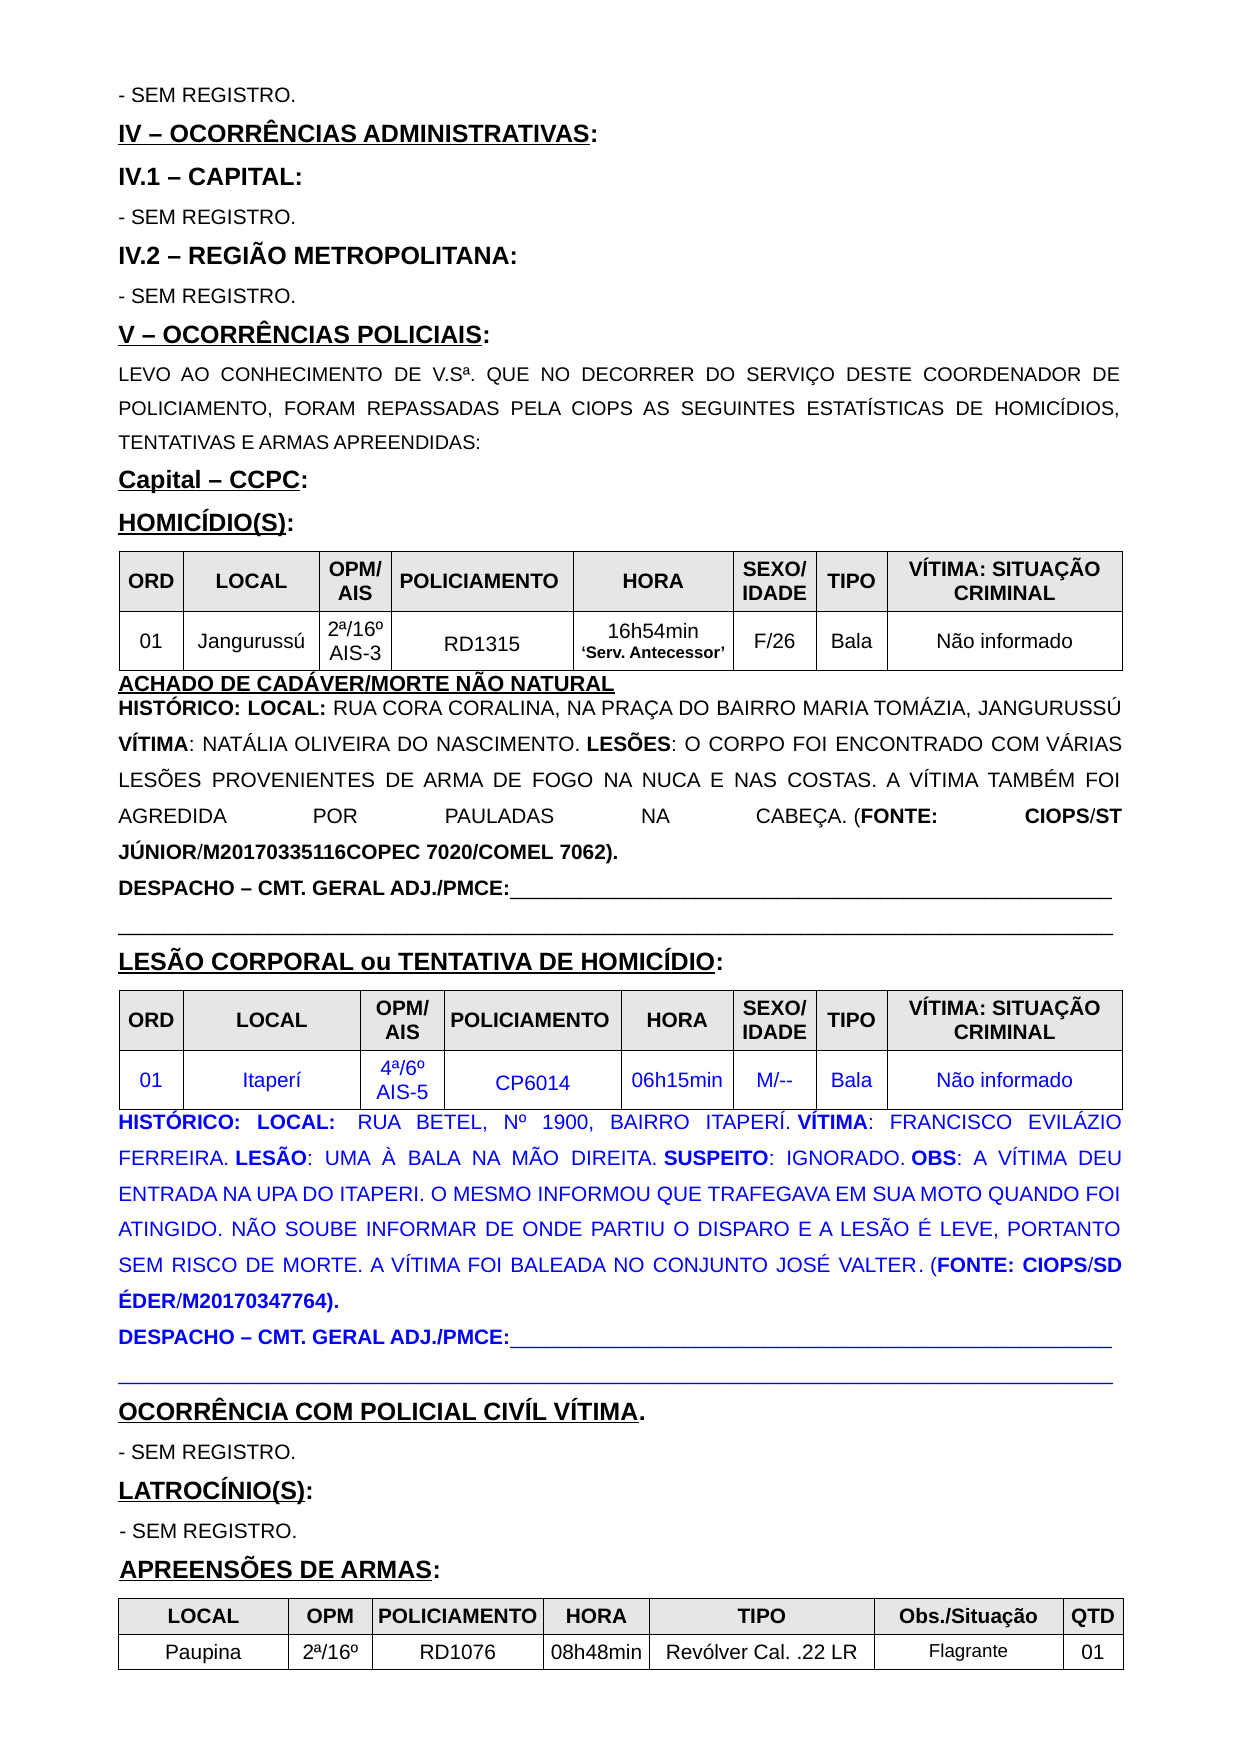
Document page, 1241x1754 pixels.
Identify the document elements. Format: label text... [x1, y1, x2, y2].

table_header HORA [622, 991, 733, 1050]
text LATROCÍNIO(S): [118, 1476, 1122, 1505]
text IV.2 – REGIÃO METROPOLITANA: [118, 241, 1122, 269]
table_cell M/-- [734, 1051, 816, 1109]
text HISTÓRICO: LOCAL: RUA BETEL, Nº 1900, BAIRRO ITAPERÍ. VÍTIMA: FRANCISCO EVILÁZIO FERREIRA. LESÃO: UMA À BALA NA MÃO DIREITA. SUSPEITO: IGNORADO. OBS: A VÍTIMA DEU ENTRADA NA UPA DO ITAPERI. O MESMO INFORMOU QUE TRAFEGAVA EM SUA MOTO QUANDO FOI ATINGIDO. NÃO SOUBE INFORMAR DE ONDE PARTIU O DISPARO E A LESÃO É LEVE, PORTANTO SEM RISCO DE MORTE. A VÍTIMA FOI BALEADA NO CONJUNTO JOSÉ VALTER. (FONTE: CIOPS/SD ÉDER/M20170347764). [118, 1110, 1122, 1313]
table_cell RD1315 [392, 612, 573, 670]
text HOMICÍDIO(S): [118, 508, 1121, 537]
table_header SEXO/ IDADE [734, 991, 816, 1050]
text IV.1 – CAPITAL: [118, 162, 1122, 191]
text DESPACHO – CMT. GERAL ADJ./PMCE:____________________________________________________ [118, 1325, 1122, 1349]
text OCORRÊNCIA COM POLICIAL CIVÍL VÍTIMA. [118, 1397, 1121, 1426]
table_header TIPO [650, 1599, 874, 1634]
text Capital – CCPC: [118, 465, 1121, 494]
text - SEM REGISTRO. [118, 1440, 1121, 1464]
list - SEM REGISTRO. [117, 1519, 1122, 1543]
table_cell Bala [817, 612, 887, 670]
table_cell 01 [120, 612, 183, 670]
table_cell 2ª/16º [289, 1635, 372, 1669]
table_cell Revólver Cal. .22 LR [650, 1635, 874, 1669]
text ______________________________________________________________________________________ [118, 1361, 1121, 1385]
table_header SEXO/ IDADE [734, 552, 816, 611]
table_cell Paupina [119, 1635, 288, 1669]
table_header OPM/ AIS [320, 552, 391, 611]
table_header VÍTIMA: SITUAÇÃO CRIMINAL [888, 991, 1122, 1050]
text DESPACHO – CMT. GERAL ADJ./PMCE:____________________________________________________ [118, 875, 1122, 899]
text HISTÓRICO: LOCAL: RUA CORA CORALINA, NA PRAÇA DO BAIRRO MARIA TOMÁZIA, JANGURUSSÚ VÍTIMA: NATÁLIA OLIVEIRA DO NASCIMENTO. LESÕES: O CORPO FOI ENCONTRADO COM VÁRIAS LESÕES PROVENIENTES DE ARMA DE FOGO NA NUCA E NAS COSTAS. A VÍTIMA TAMBÉM FOI AGREDIDA POR PAULADAS NA CABEÇA. (FONTE: CIOPS/ST JÚNIOR/M20170335116COPEC 7020/COMEL 7062). [118, 696, 1122, 863]
table_cell RD1076 [373, 1635, 543, 1669]
table_header HORA [544, 1599, 649, 1634]
table_header HORA [574, 552, 733, 611]
list V – OCORRÊNCIAS POLICIAIS: [118, 320, 1122, 349]
table_cell 06h15min [622, 1051, 733, 1109]
text - SEM REGISTRO. [118, 205, 1122, 229]
text ______________________________________________________________________________________ [118, 911, 1121, 935]
text ACHADO DE CADÁVER/MORTE NÃO NATURAL [118, 671, 1122, 696]
text LESÃO CORPORAL ou TENTATIVA DE HOMICÍDIO: [118, 947, 1122, 976]
text - SEM REGISTRO. [118, 284, 1122, 308]
table_cell CP6014 [445, 1051, 621, 1109]
table_cell 01 [120, 1051, 183, 1109]
table_cell Não informado [888, 612, 1122, 670]
text - SEM REGISTRO. [118, 83, 1122, 107]
table_cell Não informado [888, 1051, 1122, 1109]
table_header LOCAL [184, 552, 319, 611]
list APREENSÕES DE ARMAS: [117, 1555, 1122, 1584]
table_cell 4ª/6º AIS-5 [361, 1051, 444, 1109]
text LEVO AO CONHECIMENTO DE V.Sª. QUE NO DECORRER DO SERVIÇO DESTE COORDENADOR DE POLICIAMENTO, FORAM REPASSADAS PELA CIOPS AS SEGUINTES ESTATÍSTICAS DE HOMICÍDIOS, TENTATIVAS E ARMAS APREENDIDAS: [118, 363, 1121, 454]
table_header OPM [289, 1599, 372, 1634]
table_cell Bala [817, 1051, 887, 1109]
table_cell Jangurussú [184, 612, 319, 670]
table_header ORD [120, 552, 183, 611]
table_cell Itaperí [184, 1051, 360, 1109]
table_cell F/26 [734, 612, 816, 670]
table_header ORD [120, 991, 183, 1050]
table_header Obs./Situação [875, 1599, 1063, 1634]
table_header TIPO [817, 552, 887, 611]
table_header POLICIAMENTO [445, 991, 621, 1050]
text IV – OCORRÊNCIAS ADMINISTRATIVAS: [118, 119, 1122, 147]
table_header TIPO [817, 991, 887, 1050]
table_cell 01 [1064, 1635, 1123, 1669]
table_header LOCAL [119, 1599, 288, 1634]
table_header OPM/ AIS [361, 991, 444, 1050]
table_cell Flagrante [875, 1635, 1063, 1669]
table_cell 08h48min [544, 1635, 649, 1669]
table_header LOCAL [184, 991, 360, 1050]
table_cell 16h54min ‘Serv. Antecessor’ [574, 612, 733, 670]
table_header POLICIAMENTO [392, 552, 573, 611]
table_header POLICIAMENTO [373, 1599, 543, 1634]
table_header VÍTIMA: SITUAÇÃO CRIMINAL [888, 552, 1122, 611]
table_cell 2ª/16º AIS-3 [320, 612, 391, 670]
table_header QTD [1064, 1599, 1123, 1634]
